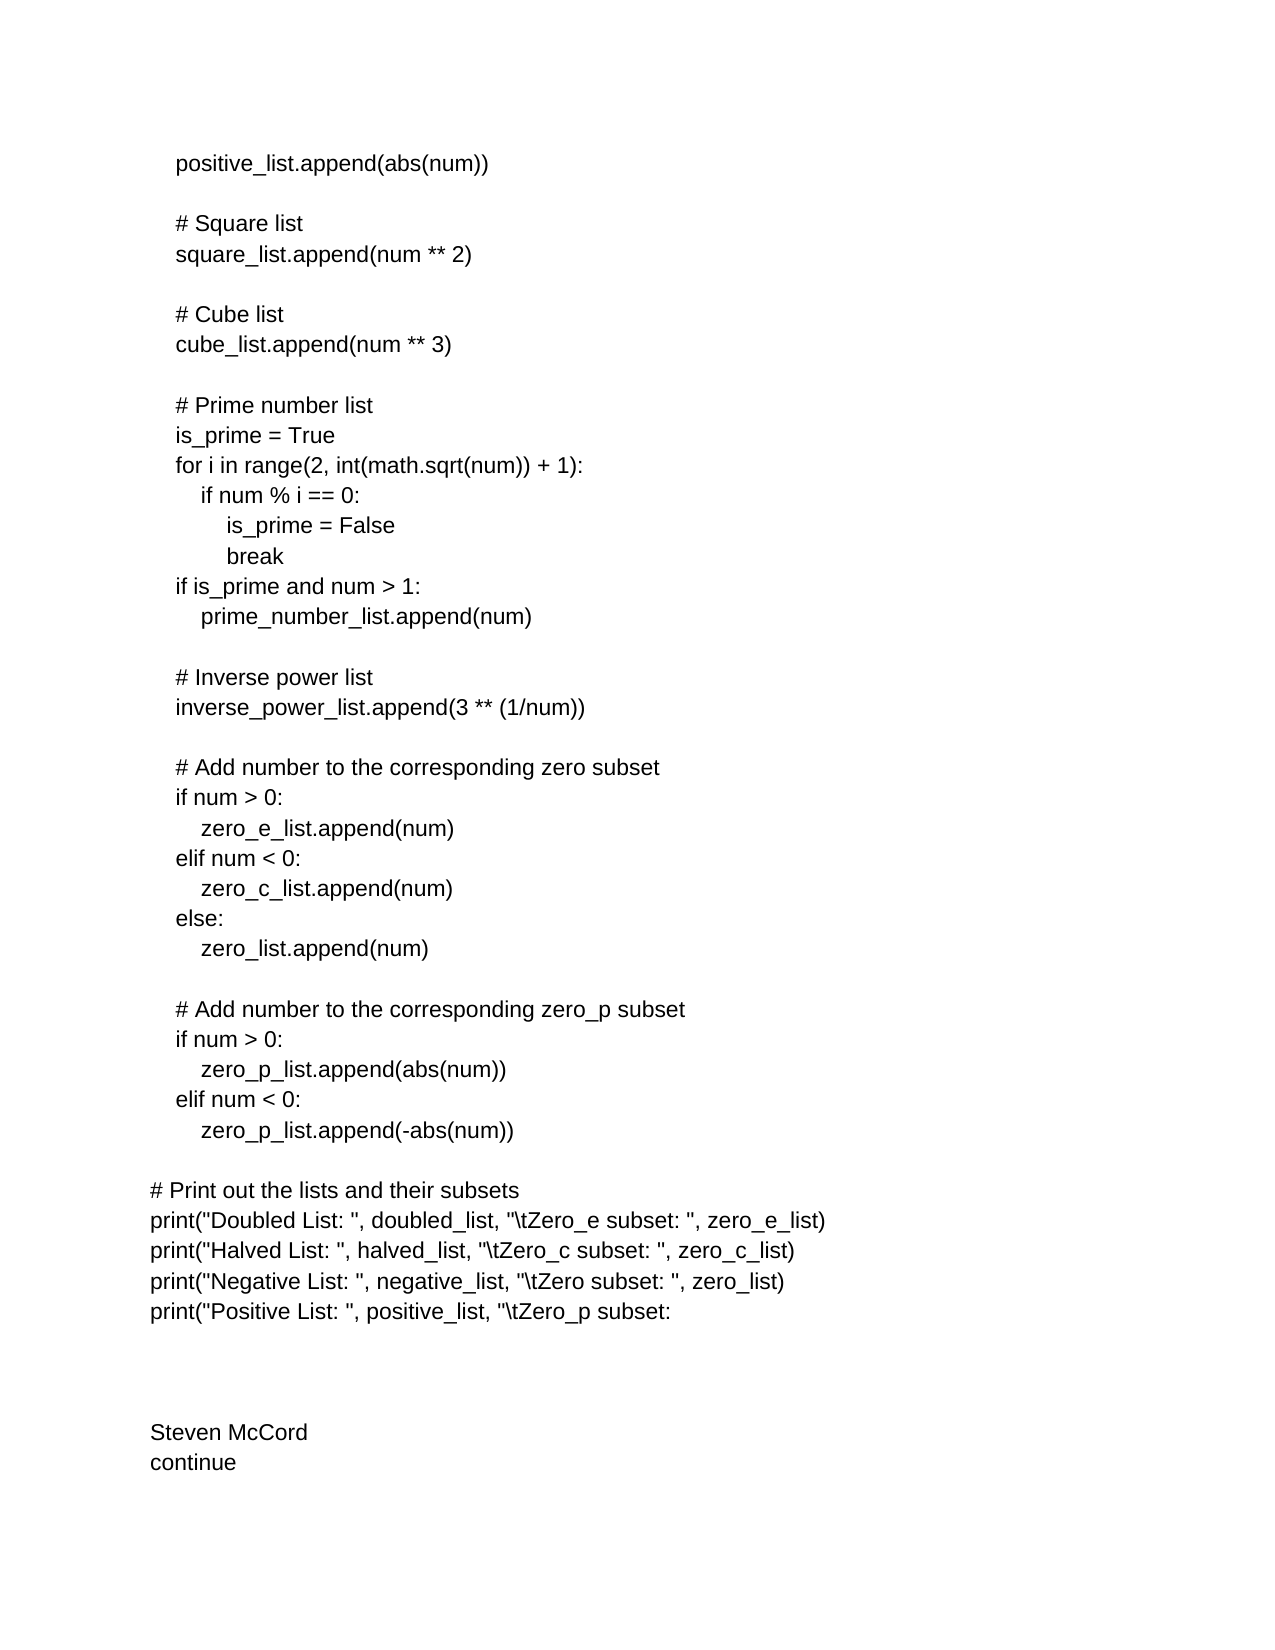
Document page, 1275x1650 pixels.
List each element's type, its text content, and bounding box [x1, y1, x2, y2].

text cube_list.append(num ** 3) [150, 331, 1125, 358]
text # Square list [150, 210, 1125, 237]
text zero_p_list.append(abs(num)) [150, 1056, 1125, 1083]
text Steven McCord [150, 1419, 1125, 1445]
text elif num < 0: [150, 1086, 1125, 1113]
text # Print out the lists and their subsets [150, 1177, 1125, 1203]
text # Add number to the corresponding zero_p subset [150, 996, 1125, 1022]
text break [150, 543, 1125, 569]
text # Inverse power list [150, 663, 1125, 690]
text print("Halved List: ", halved_list, "\tZero_c subset: ", zero_c_list) [150, 1237, 1125, 1264]
text elif num < 0: [150, 845, 1125, 871]
text zero_p_list.append(-abs(num)) [150, 1117, 1125, 1143]
text print("Negative List: ", negative_list, "\tZero subset: ", zero_list) [150, 1268, 1125, 1294]
text is_prime = True [150, 422, 1125, 448]
text positive_list.append(abs(num)) [150, 150, 1125, 176]
text print("Positive List: ", positive_list, "\tZero_p subset: [150, 1298, 1125, 1324]
text if num > 0: [150, 1026, 1125, 1052]
text for i in range(2, int(math.sqrt(num)) + 1): [150, 452, 1125, 478]
text if is_prime and num > 1: [150, 573, 1125, 599]
text if num % i == 0: [150, 482, 1125, 509]
text print("Doubled List: ", doubled_list, "\tZero_e subset: ", zero_e_list) [150, 1207, 1125, 1234]
text zero_c_list.append(num) [150, 875, 1125, 901]
text # Cube list [150, 301, 1125, 327]
text if num > 0: [150, 784, 1125, 811]
text is_prime = False [150, 512, 1125, 539]
text prime_number_list.append(num) [150, 603, 1125, 629]
text square_list.append(num ** 2) [150, 241, 1125, 267]
text zero_e_list.append(num) [150, 814, 1125, 841]
text # Prime number list [150, 392, 1125, 418]
text inverse_power_list.append(3 ** (1/num)) [150, 694, 1125, 720]
text # Add number to the corresponding zero subset [150, 754, 1125, 781]
text else: [150, 905, 1125, 932]
text zero_list.append(num) [150, 935, 1125, 962]
text continue [150, 1449, 1125, 1475]
